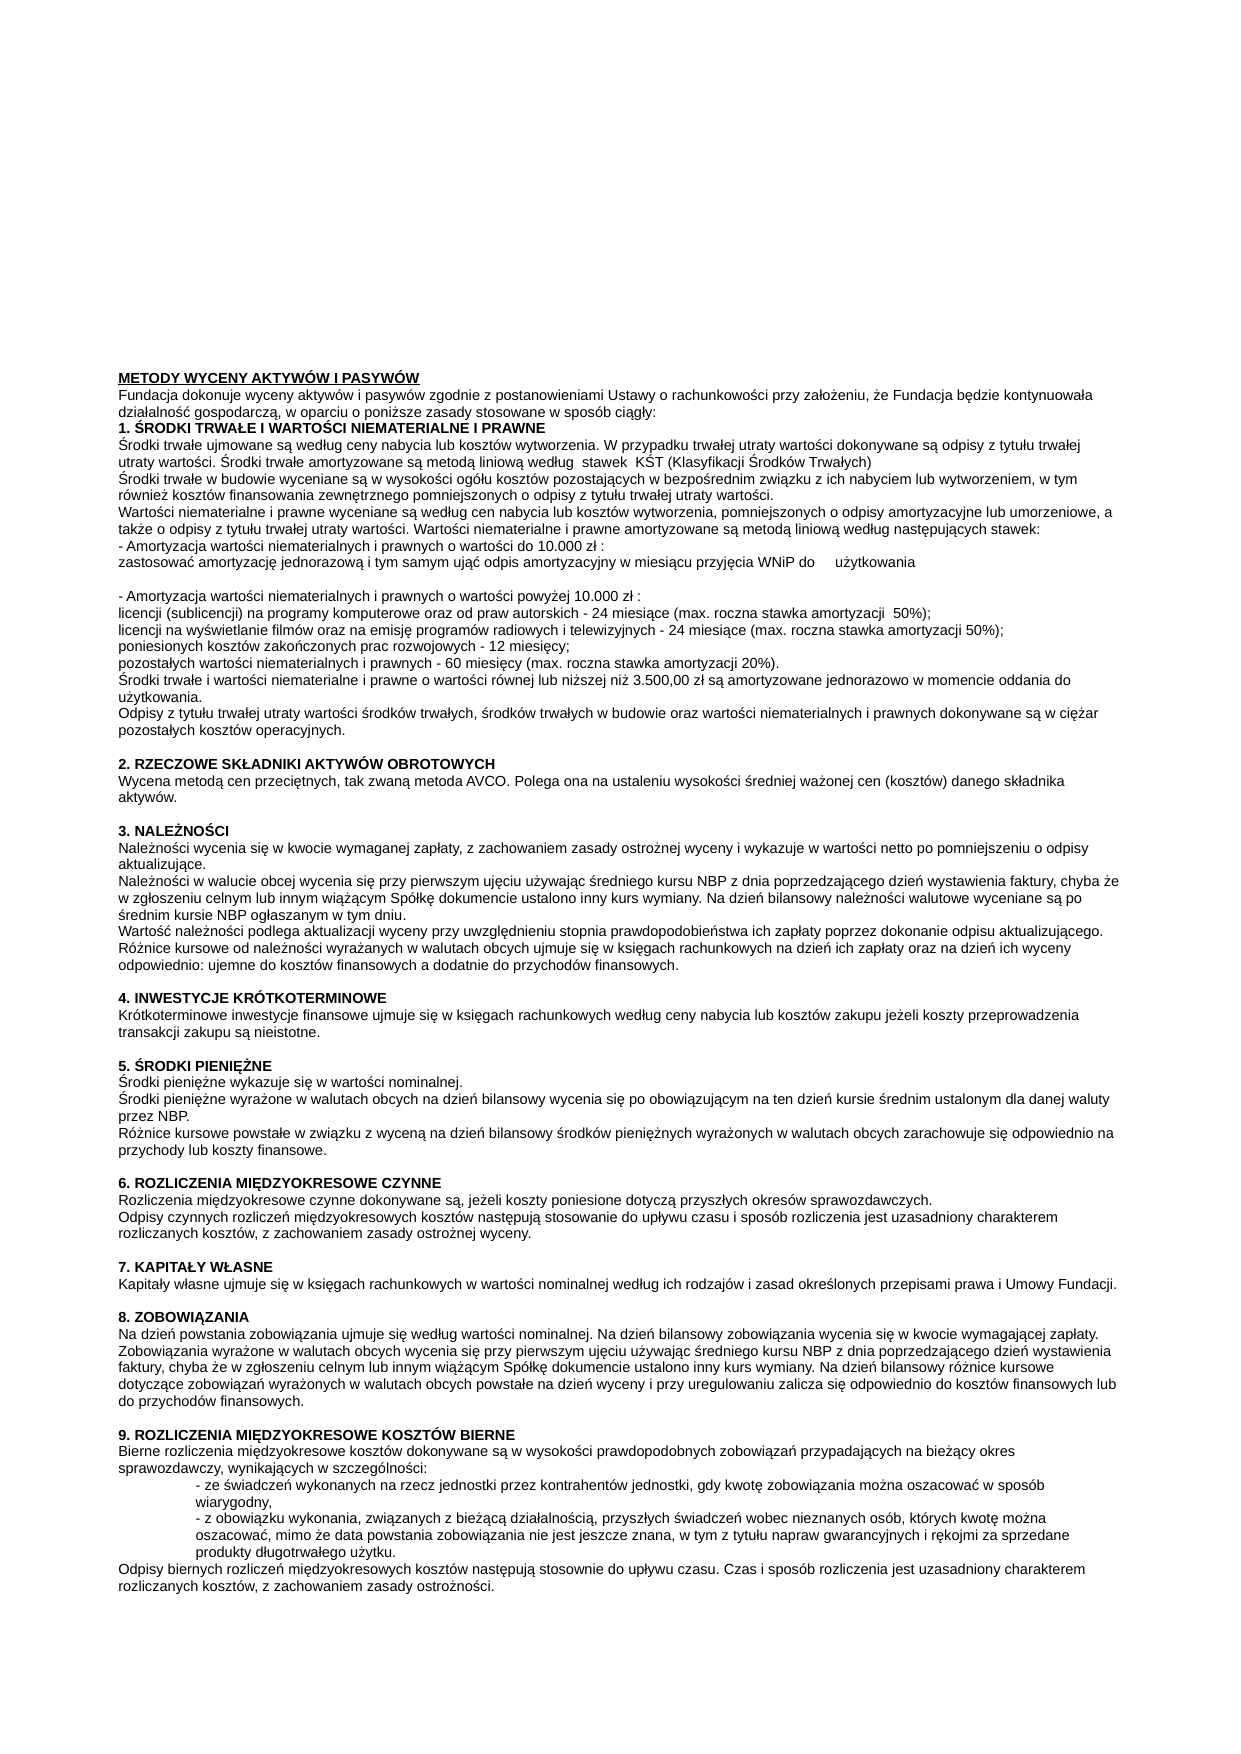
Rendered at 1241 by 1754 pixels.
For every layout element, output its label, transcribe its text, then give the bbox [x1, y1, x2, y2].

text 4. INWESTYCJE KRÓTKOTERMINOWE [118, 990, 1122, 1007]
text licencji (sublicencji) na programy komputerowe oraz od praw autorskich - 24 miesiące (max. roczna stawka amortyzacji 50%); [118, 604, 1122, 621]
text Odpisy czynnych rozliczeń międzyokresowych kosztów następują stosowanie do upływu czasu i sposób rozliczenia jest uzasadniony charakterem rozliczanych kosztów, z zachowaniem zasady ostrożnej wyceny. [118, 1208, 1122, 1242]
text Środki pieniężne wykazuje się w wartości nominalnej. [118, 1074, 1122, 1091]
text METODY WYCENY AKTYWÓW I PASYWÓW [118, 370, 1122, 386]
text Wartości niematerialne i prawne wyceniane są według cen nabycia lub kosztów wytworzenia, pomniejszonych o odpisy amortyzacyjne lub umorzeniowe, a także o odpisy z tytułu trwałej utraty wartości. Wartości niematerialne i prawne amortyzowane są metodą liniową według następujących stawek: [118, 504, 1122, 537]
text - Amortyzacja wartości niematerialnych i prawnych o wartości do 10.000 zł : [118, 537, 1122, 554]
text Odpisy z tytułu trwałej utraty wartości środków trwałych, środków trwałych w budowie oraz wartości niematerialnych i prawnych dokonywane są w ciężar pozostałych kosztów operacyjnych. [118, 705, 1122, 739]
text Na dzień powstania zobowiązania ujmuje się według wartości nominalnej. Na dzień bilansowy zobowiązania wycenia się w kwocie wymagającej zapłaty. [118, 1326, 1122, 1342]
text Odpisy biernych rozliczeń międzyokresowych kosztów następują stosownie do upływu czasu. Czas i sposób rozliczenia jest uzasadniony charakterem rozliczanych kosztów, z zachowaniem zasady ostrożności. [118, 1560, 1122, 1594]
text 5. ŚRODKI PIENIĘŻNE [118, 1057, 1122, 1074]
text Należności w walucie obcej wycenia się przy pierwszym ujęciu używając średniego kursu NBP z dnia poprzedzającego dzień wystawienia faktury, chyba że w zgłoszeniu celnym lub innym wiążącym Spółkę dokumencie ustalono inny kurs wymiany. Na dzień bilansowy należności walutowe wyceniane są po średnim kursie NBP ogłaszanym w tym dniu. [118, 873, 1122, 923]
text Bierne rozliczenia międzyokresowe kosztów dokonywane są w wysokości prawdopodobnych zobowiązań przypadających na bieżący okres sprawozdawczy, wynikających w szczególności: [118, 1443, 1122, 1477]
text 3. NALEŻNOŚCI [118, 822, 1122, 839]
text 7. KAPITAŁY WŁASNE [118, 1258, 1122, 1275]
text - z obowiązku wykonania, związanych z bieżącą działalnością, przyszłych świadczeń wobec nieznanych osób, których kwotę można oszacować, mimo że data powstania zobowiązania nie jest jeszcze znana, w tym z tytułu napraw gwarancyjnych i rękojmi za sprzedane produkty długotrwałego użytku. [195, 1510, 1122, 1560]
text poniesionych kosztów zakończonych prac rozwojowych - 12 miesięcy; [118, 638, 1122, 655]
text Fundacja dokonuje wyceny aktywów i pasywów zgodnie z postanowieniami Ustawy o rachunkowości przy założeniu, że Fundacja będzie kontynuowała działalność gospodarczą, w oparciu o poniższe zasady stosowane w sposób ciągły: [118, 386, 1122, 420]
text zastosować amortyzację jednorazową i tym samym ująć odpis amortyzacyjny w miesiącu przyjęcia WNiP do użytkowania [118, 554, 1122, 571]
text Różnice kursowe od należności wyrażanych w walutach obcych ujmuje się w księgach rachunkowych na dzień ich zapłaty oraz na dzień ich wyceny odpowiednio: ujemne do kosztów finansowych a dodatnie do przychodów finansowych. [118, 940, 1122, 973]
text Środki trwałe w budowie wyceniane są w wysokości ogółu kosztów pozostających w bezpośrednim związku z ich nabyciem lub wytworzeniem, w tym również kosztów finansowania zewnętrznego pomniejszonych o odpisy z tytułu trwałej utraty wartości. [118, 470, 1122, 504]
text Kapitały własne ujmuje się w księgach rachunkowych w wartości nominalnej według ich rodzajów i zasad określonych przepisami prawa i Umowy Fundacji. [118, 1275, 1122, 1292]
text pozostałych wartości niematerialnych i prawnych - 60 miesięcy (max. roczna stawka amortyzacji 20%). [118, 655, 1122, 672]
text Rozliczenia międzyokresowe czynne dokonywane są, jeżeli koszty poniesione dotyczą przyszłych okresów sprawozdawczych. [118, 1191, 1122, 1208]
text - Amortyzacja wartości niematerialnych i prawnych o wartości powyżej 10.000 zł : [118, 588, 1122, 604]
text Wartość należności podlega aktualizacji wyceny przy uwzględnieniu stopnia prawdopodobieństwa ich zapłaty poprzez dokonanie odpisu aktualizującego. [118, 923, 1122, 940]
text Zobowiązania wyrażone w walutach obcych wycenia się przy pierwszym ujęciu używając średniego kursu NBP z dnia poprzedzającego dzień wystawienia faktury, chyba że w zgłoszeniu celnym lub innym wiążącym Spółkę dokumencie ustalono inny kurs wymiany. Na dzień bilansowy różnice kursowe dotyczące zobowiązań wyrażonych w walutach obcych powstałe na dzień wyceny i przy uregulowaniu zalicza się odpowiednio do kosztów finansowych lub do przychodów finansowych. [118, 1342, 1122, 1409]
text Należności wycenia się w kwocie wymaganej zapłaty, z zachowaniem zasady ostrożnej wyceny i wykazuje w wartości netto po pomniejszeniu o odpisy aktualizujące. [118, 839, 1122, 873]
text Krótkoterminowe inwestycje finansowe ujmuje się w księgach rachunkowych według ceny nabycia lub kosztów zakupu jeżeli koszty przeprowadzenia transakcji zakupu są nieistotne. [118, 1007, 1122, 1041]
text licencji na wyświetlanie filmów oraz na emisję programów radiowych i telewizyjnych - 24 miesiące (max. roczna stawka amortyzacji 50%); [118, 621, 1122, 638]
text Środki pieniężne wyrażone w walutach obcych na dzień bilansowy wycenia się po obowiązującym na ten dzień kursie średnim ustalonym dla danej waluty przez NBP. [118, 1091, 1122, 1124]
text 6. ROZLICZENIA MIĘDZYOKRESOWE CZYNNE [118, 1175, 1122, 1191]
text Środki trwałe ujmowane są według ceny nabycia lub kosztów wytworzenia. W przypadku trwałej utraty wartości dokonywane są odpisy z tytułu trwałej utraty wartości. Środki trwałe amortyzowane są metodą liniową według stawek KŚT (Klasyfikacji Środków Trwałych) [118, 437, 1122, 470]
text 2. RZECZOWE SKŁADNIKI AKTYWÓW OBROTOWYCH [118, 755, 1122, 772]
text Środki trwałe i wartości niematerialne i prawne o wartości równej lub niższej niż 3.500,00 zł są amortyzowane jednorazowo w momencie oddania do użytkowania. [118, 672, 1122, 705]
text - ze świadczeń wykonanych na rzecz jednostki przez kontrahentów jednostki, gdy kwotę zobowiązania można oszacować w sposób wiarygodny, [195, 1477, 1122, 1510]
text 9. ROZLICZENIA MIĘDZYOKRESOWE KOSZTÓW BIERNE [118, 1426, 1122, 1443]
text 8. ZOBOWIĄZANIA [118, 1309, 1122, 1326]
text 1. ŚRODKI TRWAŁE I WARTOŚCI NIEMATERIALNE I PRAWNE [118, 420, 1122, 437]
text Wycena metodą cen przeciętnych, tak zwaną metoda AVCO. Polega ona na ustaleniu wysokości średniej ważonej cen (kosztów) danego składnika aktywów. [118, 772, 1122, 806]
text Różnice kursowe powstałe w związku z wyceną na dzień bilansowy środków pieniężnych wyrażonych w walutach obcych zarachowuje się odpowiednio na przychody lub koszty finansowe. [118, 1124, 1122, 1158]
